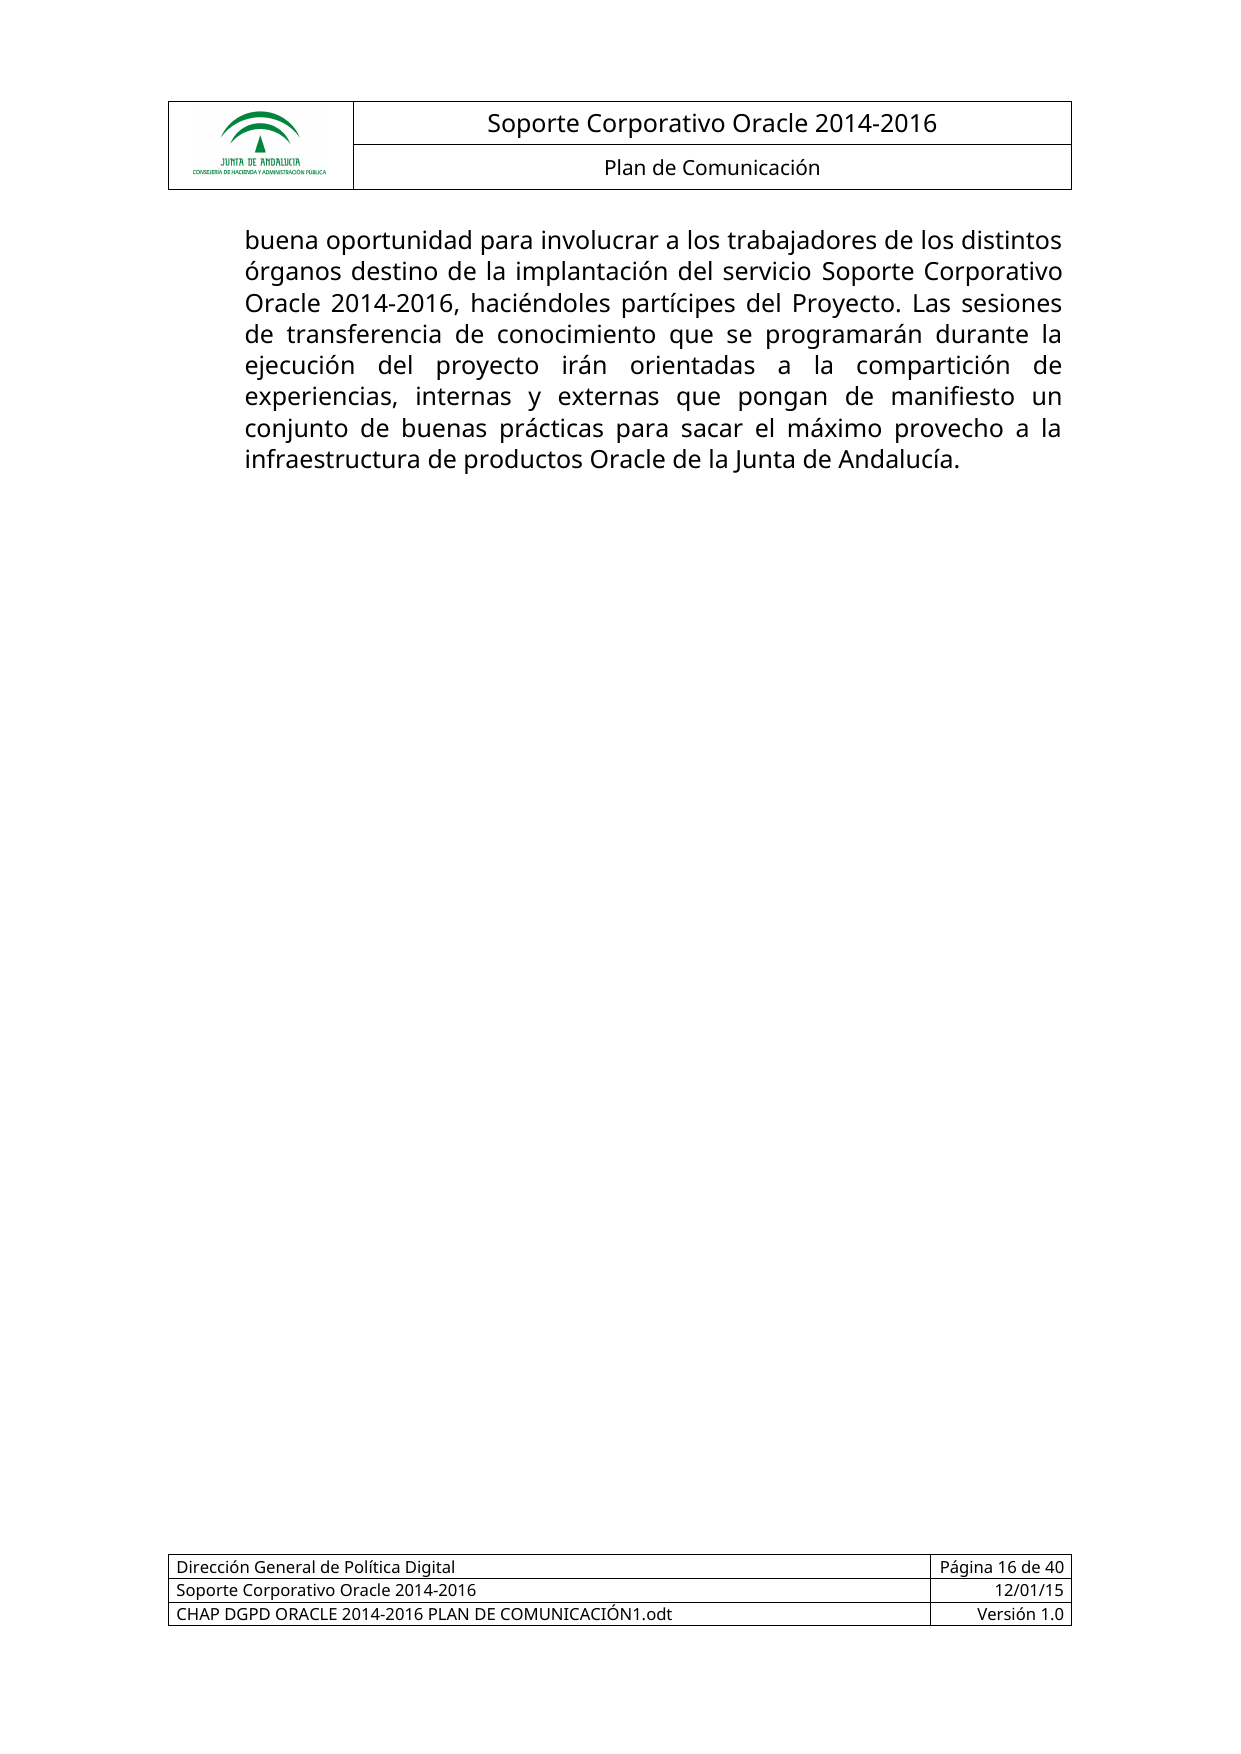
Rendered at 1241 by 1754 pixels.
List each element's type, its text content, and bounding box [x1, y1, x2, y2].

list buena oportunidad para involucrar a los trabajadores de los distintos órganos destino de la implantación del servicio Soporte Corporativo Oracle 2014-2016, haciéndoles partícipes del Proyecto. Las sesiones de transferencia de conocimiento que se programarán durante la ejecución del proyecto irán orientadas a la compartición de experiencias, internas y externas que pongan de manifiesto un conjunto de buenas prácticas para sacar el máximo provecho a la infraestructura de productos Oracle de la Junta de Andalucía. [207, 224, 1063, 474]
picture [192, 110, 327, 175]
